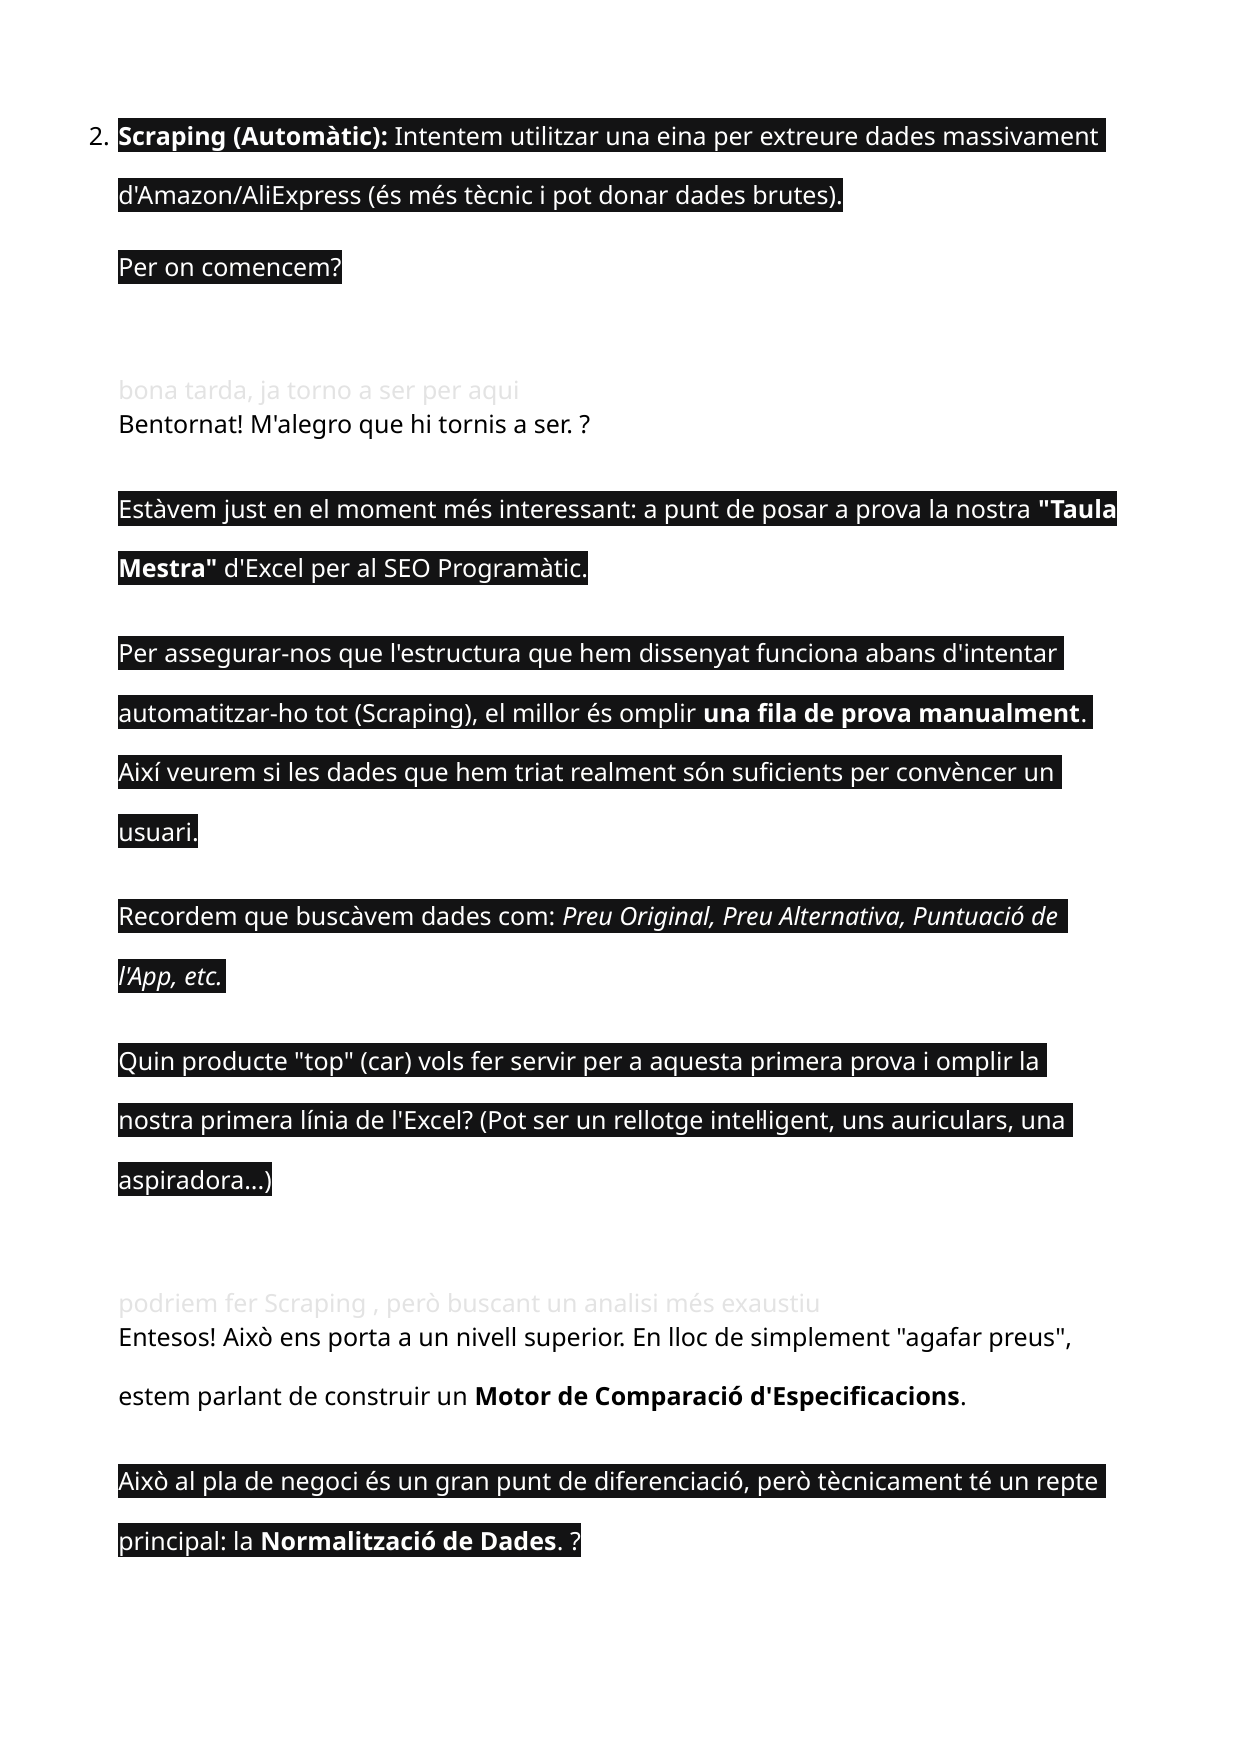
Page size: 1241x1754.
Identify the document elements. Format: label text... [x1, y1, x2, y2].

text bona tarda, ja torno a ser per aqui [118, 363, 1122, 407]
text Estàvem just en el moment més interessant: a punt de posar a prova la nostra "Taula Mestra" d'Excel per al SEO Programàtic. [118, 491, 1122, 585]
text Per on comencem? [118, 250, 1122, 284]
text Per assegurar-nos que l'estructura que hem dissenyat funciona abans d'intentar automatitzar-ho tot (Scraping), el millor és omplir una fila de prova manualment. Així veurem si les dades que hem triat realment són suficients per convèncer un usuari. [118, 636, 1122, 848]
text Recordem que buscàvem dades com: Preu Original, Preu Alternativa, Puntuació de l'App, etc. [118, 899, 1122, 993]
text Quin producte "top" (car) vols fer servir per a aquesta primera prova i omplir la nostra primera línia de l'Excel? (Pot ser un rellotge intel·ligent, uns auriculars, una aspiradora...) [118, 1043, 1122, 1196]
list Scraping (Automàtic): Intentem utilitzar una eina per extreure dades massivament d'Amazon/AliExpress (és més tècnic i pot donar dades brutes). [118, 118, 1122, 212]
text Bentornat! M'alegro que hi tornis a ser. ? [118, 407, 1122, 441]
text Entesos! Això ens porta a un nivell superior. En lloc de simplement "agafar preus", estem parlant de construir un Motor de Comparació d'Especificacions. [118, 1319, 1122, 1413]
text Això al pla de negoci és un gran punt de diferenciació, però tècnicament té un repte principal: la Normalització de Dades. ? [118, 1463, 1122, 1557]
text podriem fer Scraping , però buscant un analisi més exaustiu [118, 1276, 1122, 1319]
